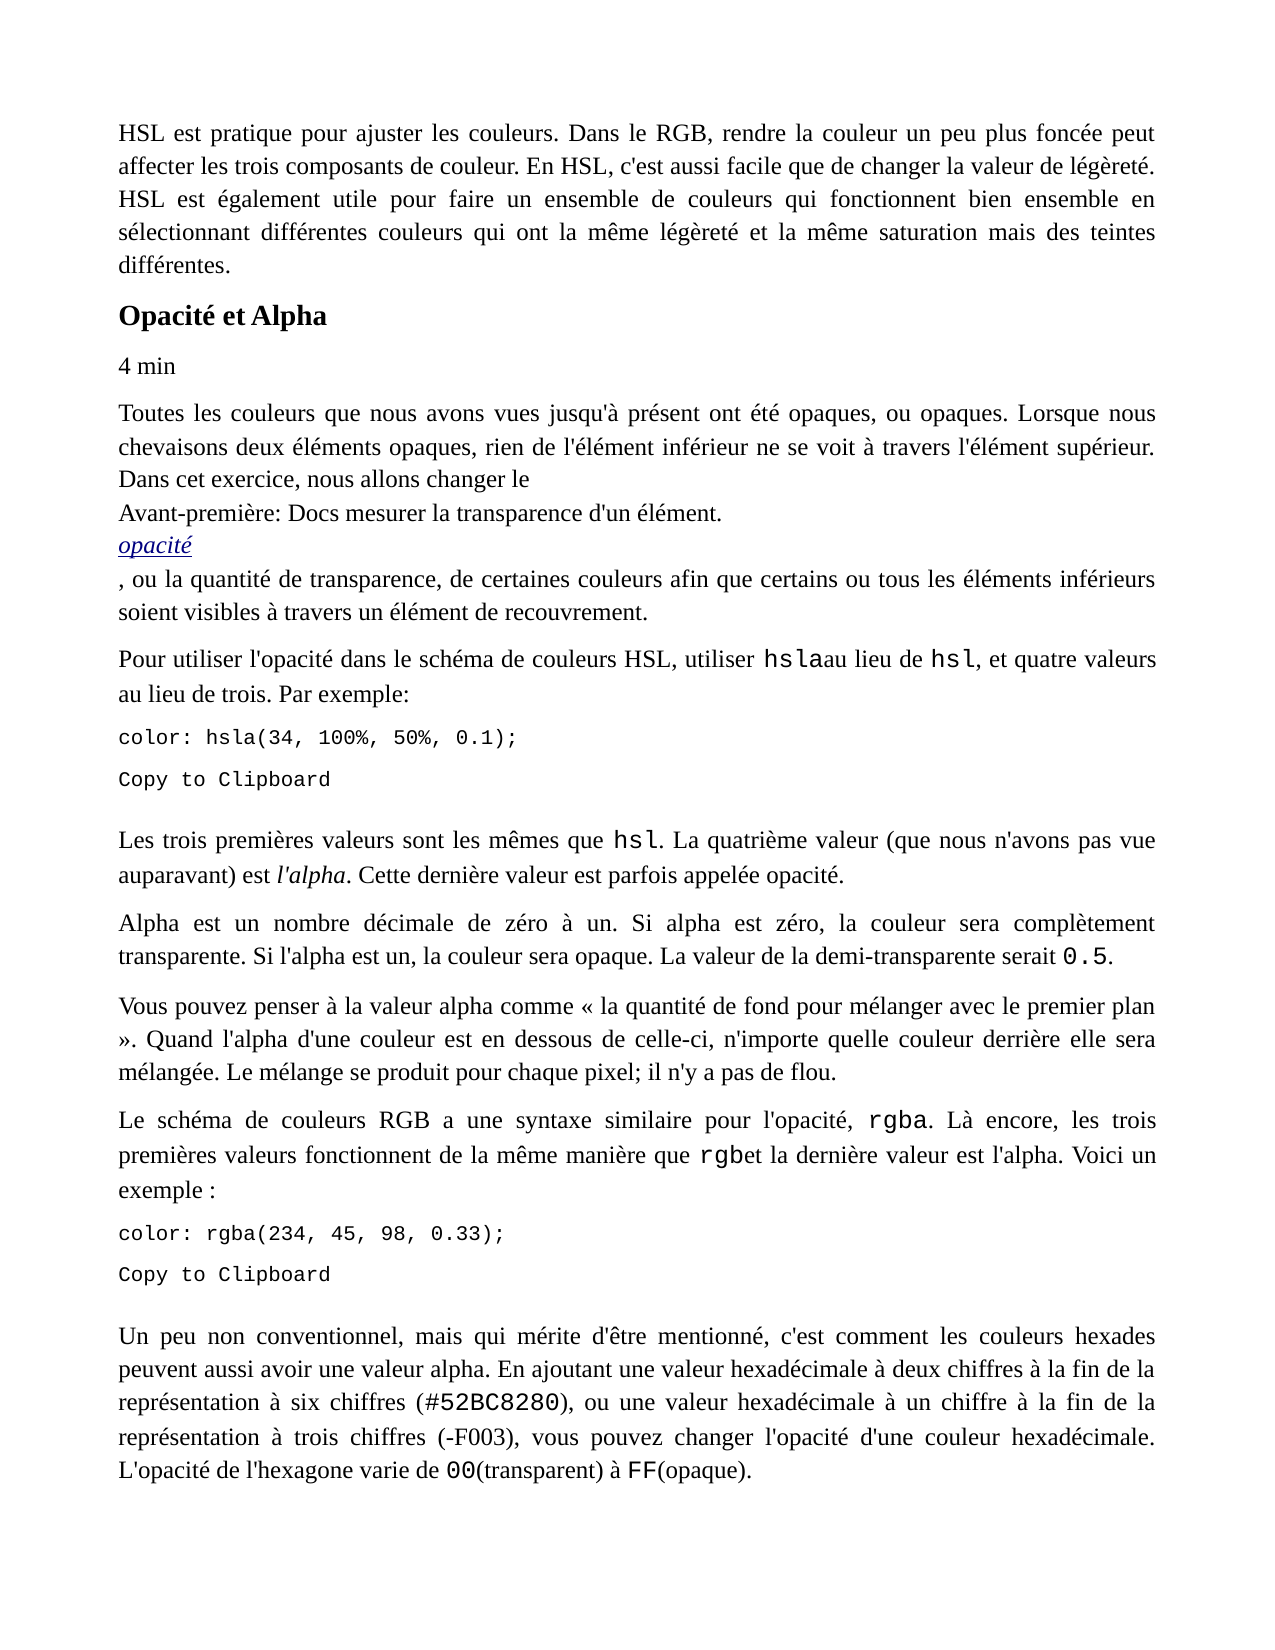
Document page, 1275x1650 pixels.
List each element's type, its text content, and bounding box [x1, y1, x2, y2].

text Pour utiliser l'opacité dans le schéma de couleurs HSL, utiliser hslaau lieu de hsl, et quatre valeurs au lieu de trois. Par exemple: [118, 644, 1157, 708]
text Copy to Clipboard [118, 769, 1157, 792]
text Copy to Clipboard [118, 1264, 1157, 1288]
text Avant-première: Docs mesurer la transparence d'un élément. [118, 498, 1157, 526]
text Un peu non conventionnel, mais qui mérite d'être mentionné, c'est comment les couleurs hexades peuvent aussi avoir une valeur alpha. En ajoutant une valeur hexadécimale à deux chiffres à la fin de la représentation à six chiffres (#52BC8280), ou une valeur hexadécimale à un chiffre à la fin de la représentation à trois chiffres (-F003), vous pouvez changer l'opacité d'une couleur hexadécimale. L'opacité de l'hexagone varie de 00(transparent) à FF(opaque). [118, 1321, 1157, 1486]
text opacité [118, 531, 1157, 559]
text color: hsla(34, 100%, 50%, 0.1); [118, 727, 1157, 751]
subtitle Opacité et Alpha [118, 298, 1157, 331]
text Le schéma de couleurs RGB a une syntaxe similaire pour l'opacité, rgba. Là encore, les trois premières valeurs fonctionnent de la même manière que rgbet la dernière valeur est l'alpha. Voici un exemple : [118, 1105, 1157, 1204]
text Vous pouvez penser à la valeur alpha comme « la quantité de fond pour mélanger avec le premier plan ». Quand l'alpha d'une couleur est en dessous de celle-ci, n'importe quelle couleur derrière elle sera mélangée. Le mélange se produit pour chaque pixel; il n'y a pas de flou. [118, 991, 1157, 1086]
text Toutes les couleurs que nous avons vues jusqu'à présent ont été opaques, ou opaques. Lorsque nous chevaisons deux éléments opaques, rien de l'élément inférieur ne se voit à travers l'élément supérieur. Dans cet exercice, nous allons changer le [118, 398, 1157, 493]
text , ou la quantité de transparence, de certaines couleurs afin que certains ou tous les éléments inférieurs soient visibles à travers un élément de recouvrement. [118, 564, 1157, 625]
text Alpha est un nombre décimale de zéro à un. Si alpha est zéro, la couleur sera complètement transparente. Si l'alpha est un, la couleur sera opaque. La valeur de la demi-transparente serait 0.5. [118, 908, 1157, 972]
text 4 min [118, 351, 1157, 380]
text color: rgba(234, 45, 98, 0.33); [118, 1223, 1157, 1246]
text HSL est pratique pour ajuster les couleurs. Dans le RGB, rendre la couleur un peu plus foncée peut affecter les trois composants de couleur. En HSL, c'est aussi facile que de changer la valeur de légèreté. HSL est également utile pour faire un ensemble de couleurs qui fonctionnent bien ensemble en sélectionnant différentes couleurs qui ont la même légèreté et la même saturation mais des teintes différentes. [118, 118, 1157, 279]
text Les trois premières valeurs sont les mêmes que hsl. La quatrième valeur (que nous n'avons pas vue auparavant) est l'alpha. Cette dernière valeur est parfois appelée opacité. [118, 825, 1157, 889]
